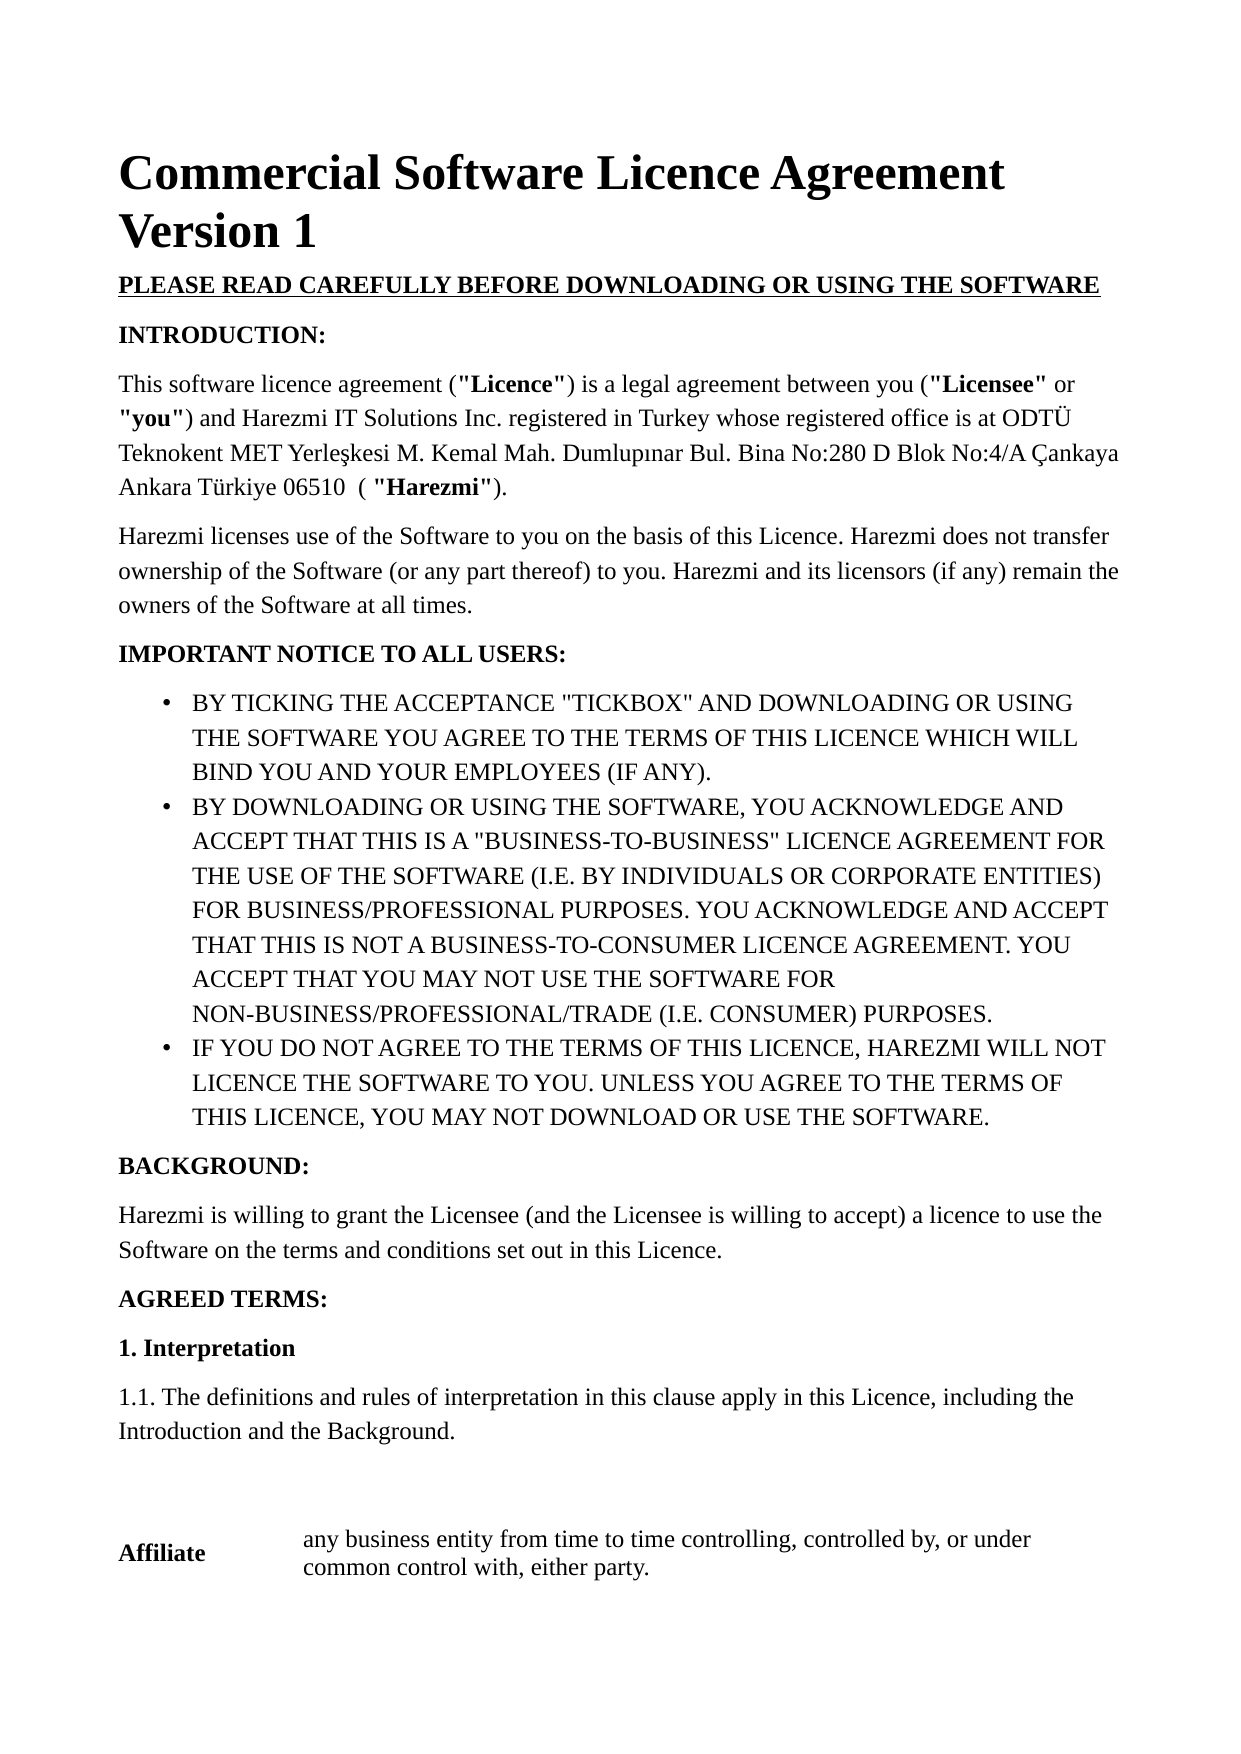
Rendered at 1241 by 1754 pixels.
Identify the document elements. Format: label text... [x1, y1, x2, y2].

text IMPORTANT NOTICE TO ALL USERS: [118, 639, 1122, 668]
text AGREED TERMS: [118, 1284, 1122, 1312]
table_header [303, 1465, 1122, 1524]
text Harezmi is willing to grant the Licensee (and the Licensee is willing to accept) a licence to use the Software on the terms and conditions set out in this Licence. [118, 1200, 1122, 1263]
text INTRODUCTION: [118, 320, 1122, 348]
text PLEASE READ CAREFULLY BEFORE DOWNLOADING OR USING THE SOFTWARE [118, 271, 1122, 299]
list BY TICKING THE ACCEPTANCE "TICKBOX" AND DOWNLOADING OR USING THE SOFTWARE YOU AGREE TO THE TERMS OF THIS LICENCE WHICH WILL BIND YOU AND YOUR EMPLOYEES (IF ANY). [162, 688, 1122, 786]
list IF YOU DO NOT AGREE TO THE TERMS OF THIS LICENCE, HAREZMI WILL NOT LICENCE THE SOFTWARE TO YOU. UNLESS YOU AGREE TO THE TERMS OF THIS LICENCE, YOU MAY NOT DOWNLOAD OR USE THE SOFTWARE. [162, 1033, 1122, 1131]
text 1. Interpretation [118, 1333, 1122, 1362]
table_cell any business entity from time to time controlling, controlled by, or under common control with, either party. [303, 1524, 1122, 1611]
list BY DOWNLOADING OR USING THE SOFTWARE, YOU ACKNOWLEDGE AND ACCEPT THAT THIS IS A "BUSINESS-TO-BUSINESS" LICENCE AGREEMENT FOR THE USE OF THE SOFTWARE (I.E. BY INDIVIDUALS OR CORPORATE ENTITIES) FOR BUSINESS/PROFESSIONAL PURPOSES. YOU ACKNOWLEDGE AND ACCEPT THAT THIS IS NOT A BUSINESS-TO-CONSUMER LICENCE AGREEMENT. YOU ACCEPT THAT YOU MAY NOT USE THE SOFTWARE FOR NON-BUSINESS/PROFESSIONAL/TRADE (I.E. CONSUMER) PURPOSES. [162, 792, 1122, 1027]
text 1.1. The definitions and rules of interpretation in this clause apply in this Licence, including the Introduction and the Background. [118, 1382, 1122, 1445]
text This software licence agreement ("Licence") is a legal agreement between you ("Licensee" or "you") and Harezmi IT Solutions Inc. registered in Turkey whose registered office is at ODTÜ Teknokent MET Yerleşkesi M. Kemal Mah. Dumlupınar Bul. Bina No:280 D Blok No:4/A Çankaya Ankara Türkiye 06510 ( "Harezmi"). [118, 369, 1122, 501]
table_cell Affiliate [118, 1524, 303, 1611]
text Harezmi licenses use of the Software to you on the basis of this Licence. Harezmi does not transfer ownership of the Software (or any part thereof) to you. Harezmi and its licensors (if any) remain the owners of the Software at all times. [118, 521, 1122, 619]
subtitle Commercial Software Licence Agreement Version 1 [118, 143, 1122, 258]
text BACKGROUND: [118, 1151, 1122, 1180]
table_header [118, 1465, 303, 1524]
